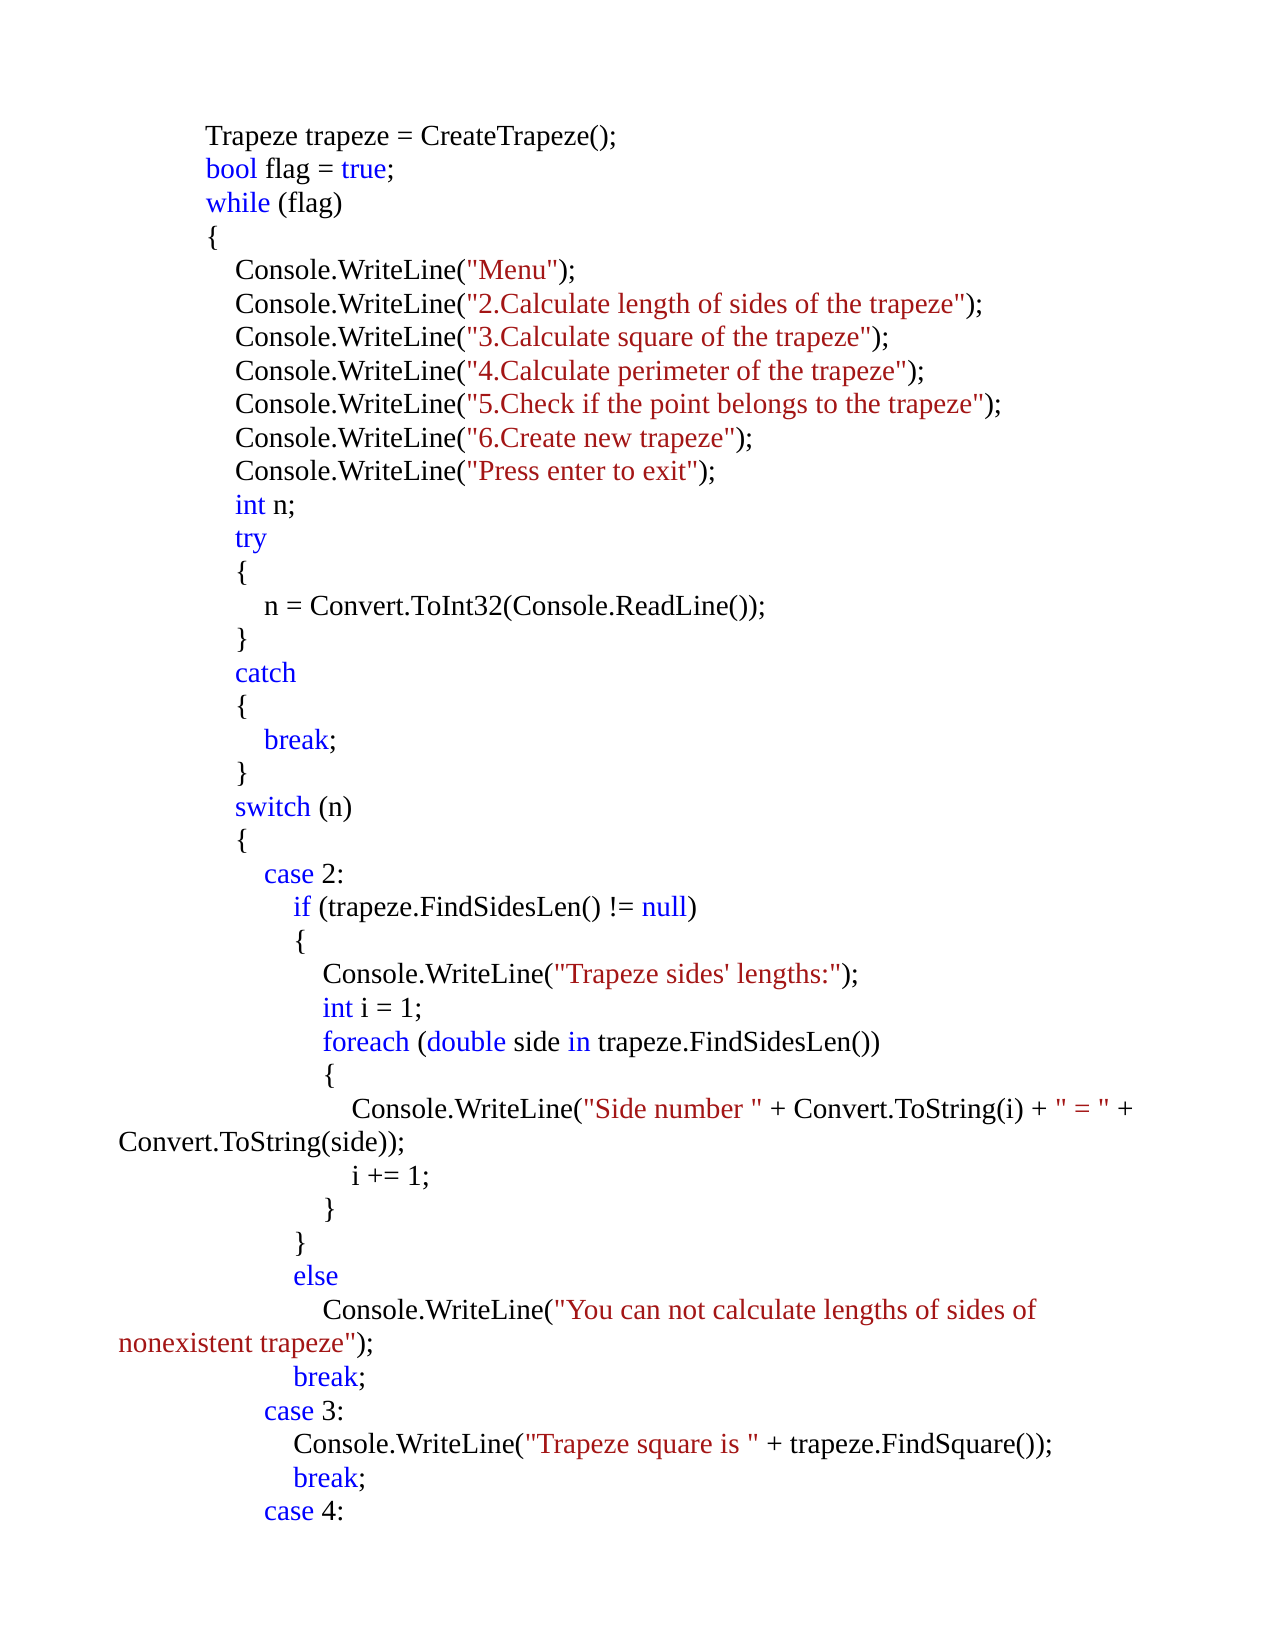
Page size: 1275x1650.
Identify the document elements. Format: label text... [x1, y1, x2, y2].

text else [118, 1258, 1157, 1292]
text Console.WriteLine("6.Create new trapeze"); [118, 420, 1157, 453]
text case 2: [118, 856, 1157, 889]
text while (flag) [118, 185, 1157, 219]
text Console.WriteLine("Trapeze square is " + trapeze.FindSquare()); [118, 1426, 1157, 1460]
text Console.WriteLine("Press enter to exit"); [118, 453, 1157, 487]
text { [118, 554, 1157, 588]
text } [118, 1191, 1157, 1225]
text Console.WriteLine("5.Check if the point belongs to the trapeze"); [118, 386, 1157, 420]
text Console.WriteLine("Menu"); [118, 252, 1157, 286]
text Console.WriteLine("2.Calculate length of sides of the trapeze"); [118, 286, 1157, 319]
text { [118, 923, 1157, 957]
text { [118, 1057, 1157, 1091]
text int n; [118, 487, 1157, 521]
text i += 1; [118, 1158, 1157, 1191]
text case 3: [118, 1393, 1157, 1426]
text { [118, 688, 1157, 722]
text { [118, 219, 1157, 252]
text bool flag = true; [118, 152, 1157, 185]
text break; [118, 1460, 1157, 1493]
text Console.WriteLine("4.Calculate perimeter of the trapeze"); [118, 353, 1157, 386]
text n = Convert.ToInt32(Console.ReadLine()); [118, 588, 1157, 621]
text break; [118, 722, 1157, 755]
text Console.WriteLine("Trapeze sides' lengths:"); [118, 957, 1157, 990]
text Trapeze trapeze = CreateTrapeze(); [118, 118, 1157, 152]
text if (trapeze.FindSidesLen() != null) [118, 889, 1157, 923]
text switch (n) [118, 789, 1157, 822]
text foreach (double side in trapeze.FindSidesLen()) [118, 1024, 1157, 1057]
text int i = 1; [118, 990, 1157, 1024]
text } [118, 621, 1157, 655]
text { [118, 822, 1157, 856]
text try [118, 521, 1157, 554]
text Console.WriteLine("Side number " + Convert.ToString(i) + " = " + Convert.ToString(side)); [118, 1091, 1157, 1158]
text catch [118, 655, 1157, 688]
text Console.WriteLine("You can not calculate lengths of sides of nonexistent trapeze"); [118, 1292, 1157, 1359]
text break; [118, 1359, 1157, 1393]
text } [118, 755, 1157, 789]
text } [118, 1225, 1157, 1258]
text case 4: [118, 1493, 1157, 1527]
text Console.WriteLine("3.Calculate square of the trapeze"); [118, 319, 1157, 353]
